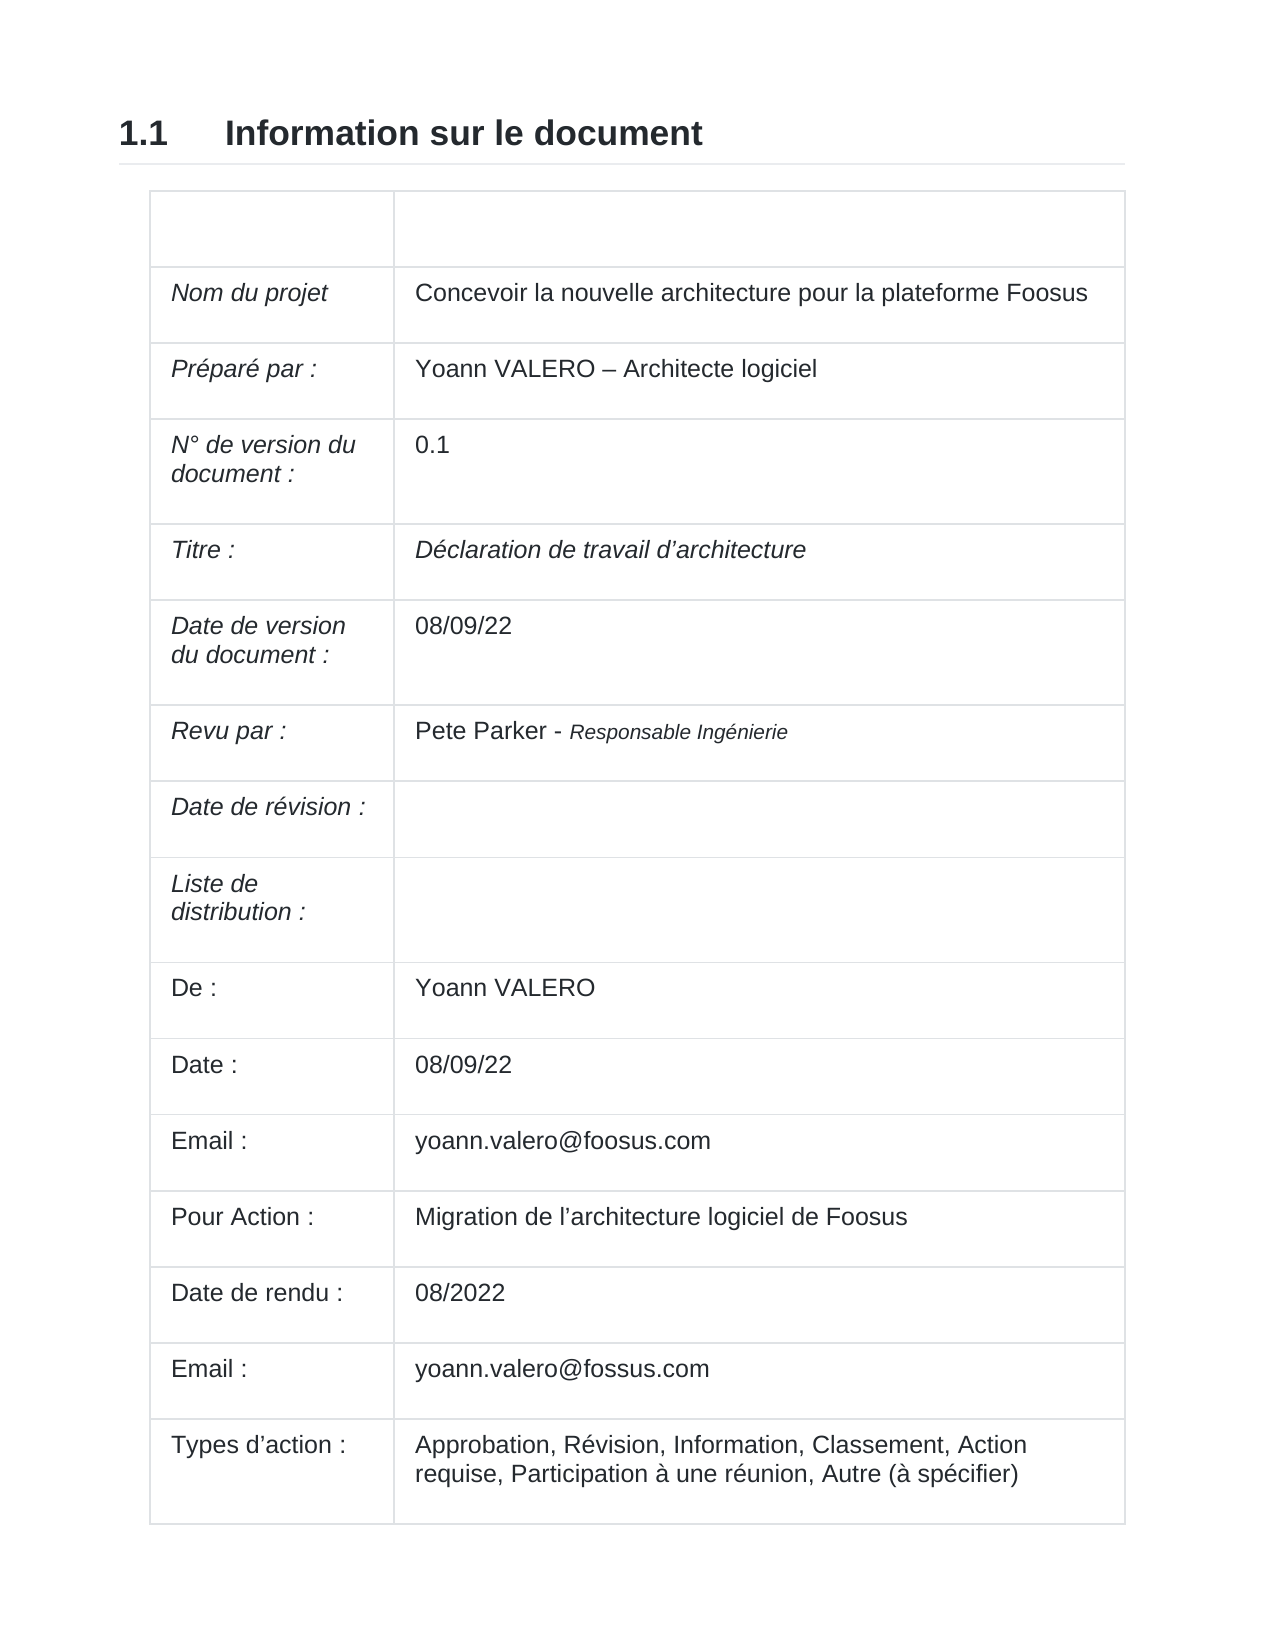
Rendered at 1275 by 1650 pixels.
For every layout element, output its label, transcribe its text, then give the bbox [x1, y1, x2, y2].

table_cell [395, 782, 1124, 857]
table_cell N° de version du document : [151, 420, 393, 523]
table_cell Préparé par : [151, 344, 393, 418]
table_cell Pour Action : [151, 1192, 393, 1266]
table_cell Date : [151, 1039, 393, 1114]
table_cell Migration de l’architecture logiciel de Foosus [395, 1192, 1124, 1266]
table_cell Yoann VALERO [395, 963, 1124, 1038]
table_cell 08/2022 [395, 1268, 1124, 1342]
table_cell Date de version du document : [151, 601, 393, 704]
table_cell 09/08/22 [395, 601, 1124, 704]
table_cell Liste de distribution : [151, 858, 393, 961]
table_cell Pete Parker - Responsable Ingénierie [395, 706, 1124, 780]
table_cell Titre : [151, 525, 393, 599]
table_cell Types d’action : [151, 1420, 393, 1523]
table_cell yoann.valero@foosus.com [395, 1115, 1124, 1190]
table_cell Email : [151, 1344, 393, 1418]
table_cell De : [151, 963, 393, 1038]
table_cell Déclaration de travail d’architecture [395, 525, 1124, 599]
table_cell Revu par : [151, 706, 393, 780]
table_cell [395, 858, 1124, 961]
table_cell 09/08/22 [395, 1039, 1124, 1114]
table_cell Email : [151, 1115, 393, 1190]
table_cell Date de rendu : [151, 1268, 393, 1342]
table_header [151, 192, 393, 266]
table_cell Nom du projet [151, 268, 393, 342]
table_cell Approbation, Révision, Information, Classement, Action requise, Participation à une réunion, Autre (à spécifier) [395, 1420, 1124, 1523]
table_cell Concevoir la nouvelle architecture pour la plateforme Foosus [395, 268, 1124, 342]
subtitle Information sur le document [119, 112, 1125, 163]
table_cell 0.1 [395, 420, 1124, 523]
table_cell Yoann VALERO – Architecte logiciel [395, 344, 1124, 418]
table_header [395, 192, 1124, 266]
table_cell Date de révision : [151, 782, 393, 857]
table_cell yoann.valero@fossus.com [395, 1344, 1124, 1418]
